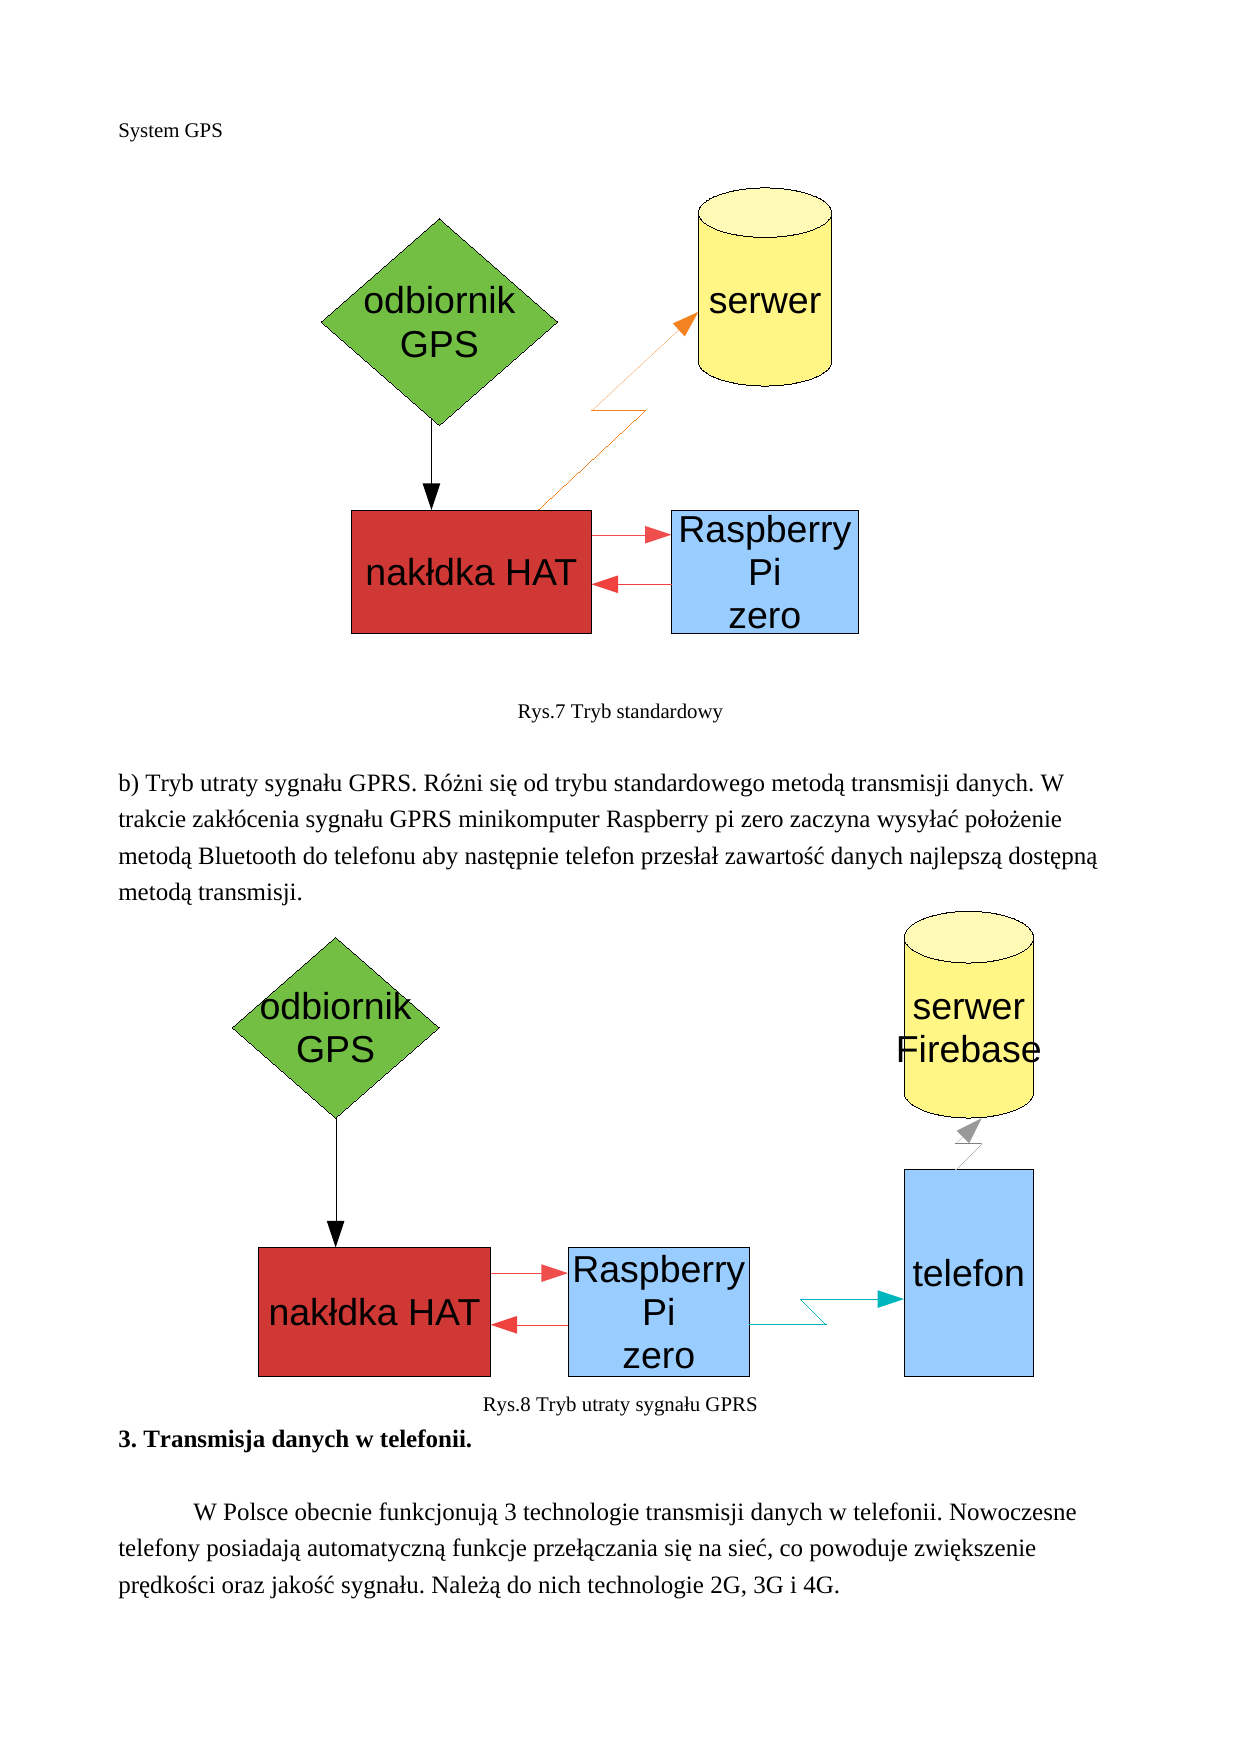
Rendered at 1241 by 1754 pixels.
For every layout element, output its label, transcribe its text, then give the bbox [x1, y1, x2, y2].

text b) Tryb utraty sygnału GPRS. Różni się od trybu standardowego metodą transmisji danych. W trakcie zakłócenia sygnału GPRS minikomputer Raspberry pi zero zaczyna wysyłać położenie metodą Bluetooth do telefonu aby następnie telefon przesłał zawartość danych najlepszą dostępną metodą transmisji. [118, 762, 1122, 908]
text W Polsce obecnie funkcjonują 3 technologie transmisji danych w telefonii. Nowoczesne telefony posiadają automatyczną funkcje przełączania się na sieć, co powoduje zwiększenie prędkości oraz jakość sygnału. Należą do nich technologie 2G, 3G i 4G. [118, 1491, 1122, 1601]
text Rys.7 Tryb standardowy [118, 689, 1122, 726]
text 3. Transmisja danych w telefonii. [118, 1418, 1122, 1455]
text Rys.8 Tryb utraty sygnału GPRS [118, 1382, 1122, 1418]
